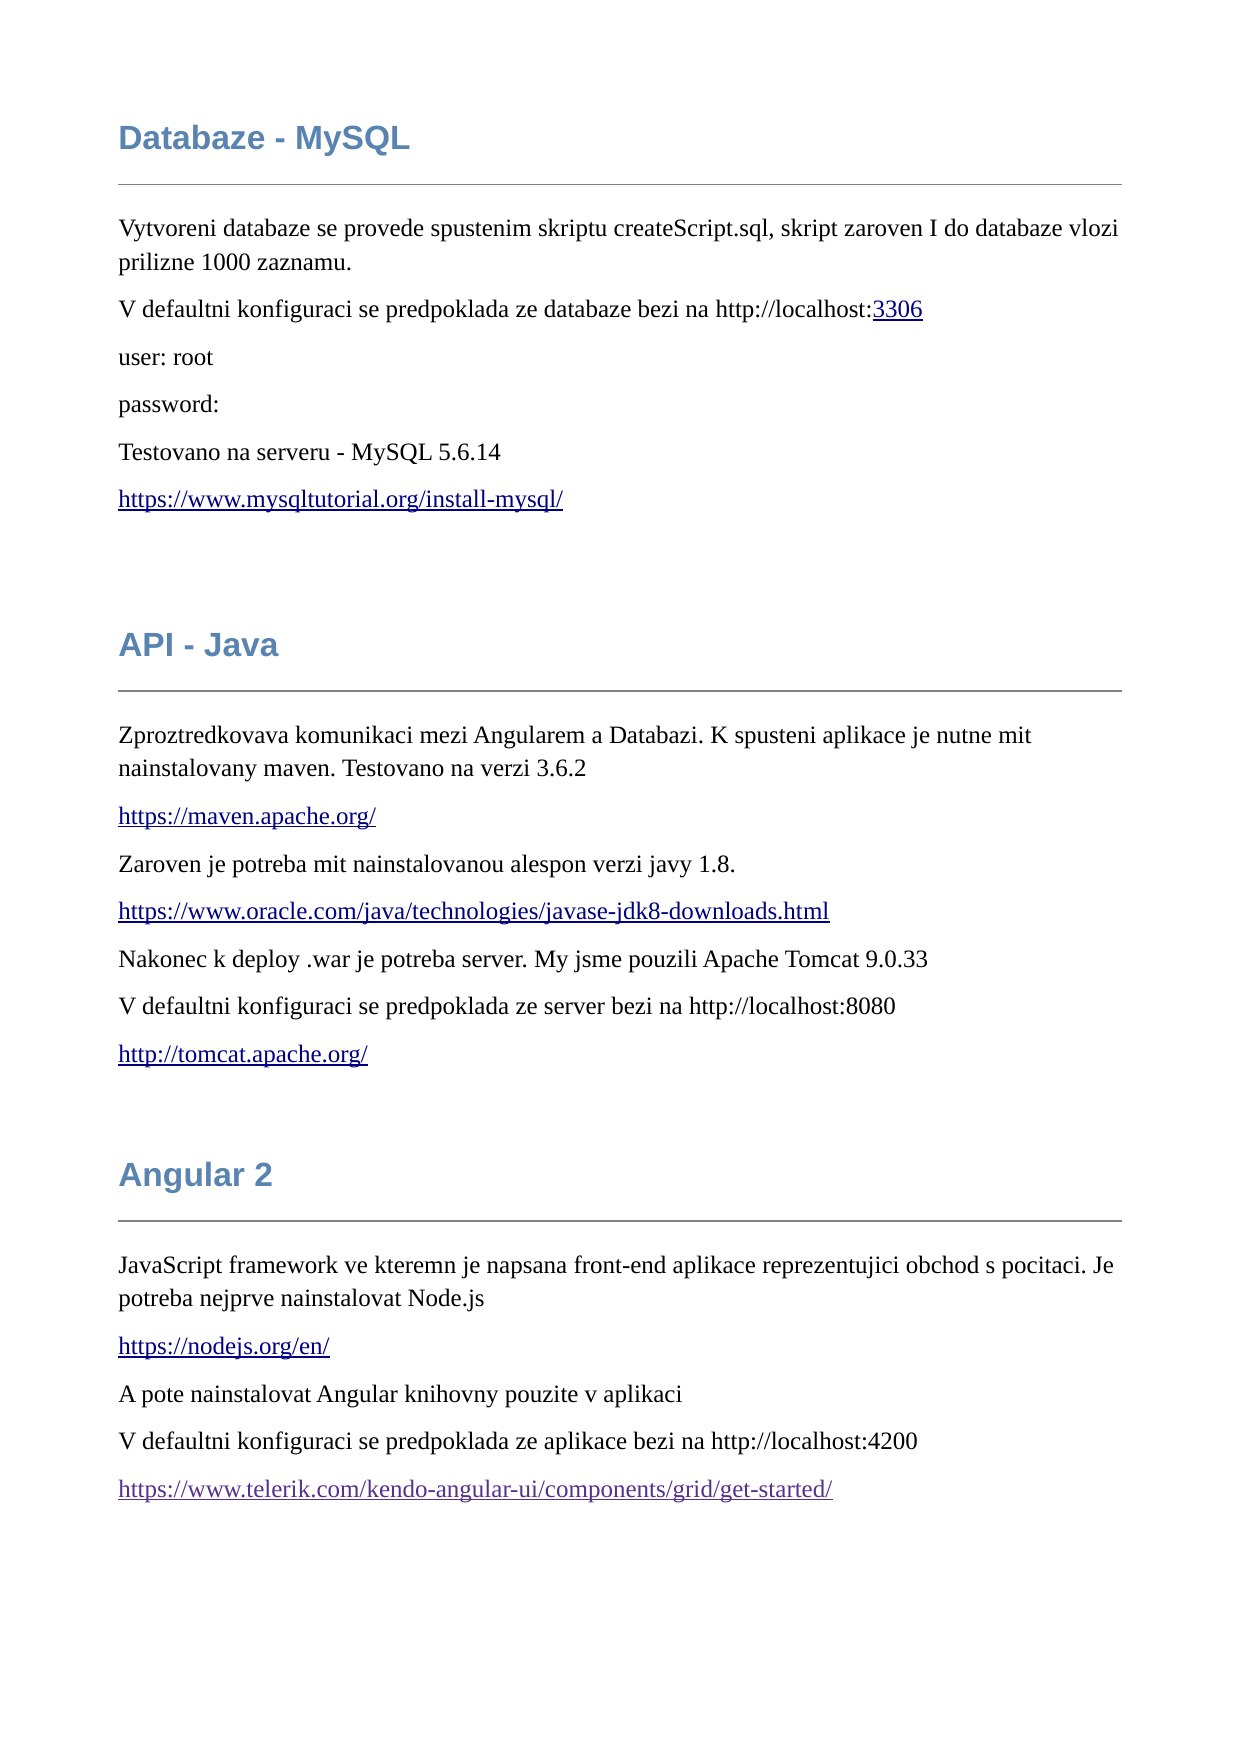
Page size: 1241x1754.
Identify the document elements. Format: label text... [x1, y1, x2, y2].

text Nakonec k deploy .war je potreba server. My jsme pouzili Apache Tomcat 9.0.33 [118, 944, 1122, 973]
text http://tomcat.apache.org/ [118, 1039, 1122, 1068]
subtitle API - Java [118, 625, 1122, 664]
text A pote nainstalovat Angular knihovny pouzite v aplikaci [118, 1379, 1122, 1407]
text Zproztredkovava komunikaci mezi Angularem a Databazi. K spusteni aplikace je nutne mit nainstalovany maven. Testovano na verzi 3.6.2 [118, 720, 1122, 782]
text Vytvoreni databaze se provede spustenim skriptu createScript.sql, skript zaroven I do databaze vlozi prilizne 1000 zaznamu. [118, 213, 1122, 275]
subtitle Angular 2 [118, 1155, 1122, 1194]
text user: root [118, 342, 1122, 371]
text https://www.mysqltutorial.org/install-mysql/ [118, 484, 1122, 513]
text https://maven.apache.org/ [118, 801, 1122, 830]
text V defaultni konfiguraci se predpoklada ze aplikace bezi na http://localhost:4200 [118, 1426, 1122, 1455]
text Testovano na serveru - MySQL 5.6.14 [118, 437, 1122, 466]
text V defaultni konfiguraci se predpoklada ze server bezi na http://localhost:8080 [118, 991, 1122, 1020]
text Zaroven je potreba mit nainstalovanou alespon verzi javy 1.8. [118, 849, 1122, 877]
text JavaScript framework ve kteremn je napsana front-end aplikace reprezentujici obchod s pocitaci. Je potreba nejprve nainstalovat Node.js [118, 1251, 1122, 1312]
text https://nodejs.org/en/ [118, 1331, 1122, 1360]
subtitle Databaze - MySQL [118, 118, 1122, 157]
text https://www.oracle.com/java/technologies/javase-jdk8-downloads.html [118, 896, 1122, 925]
text V defaultni konfiguraci se predpoklada ze databaze bezi na http://localhost:3306 [118, 294, 1122, 323]
text https://www.telerik.com/kendo-angular-ui/components/grid/get-started/ [118, 1474, 1122, 1503]
text password: [118, 389, 1122, 418]
